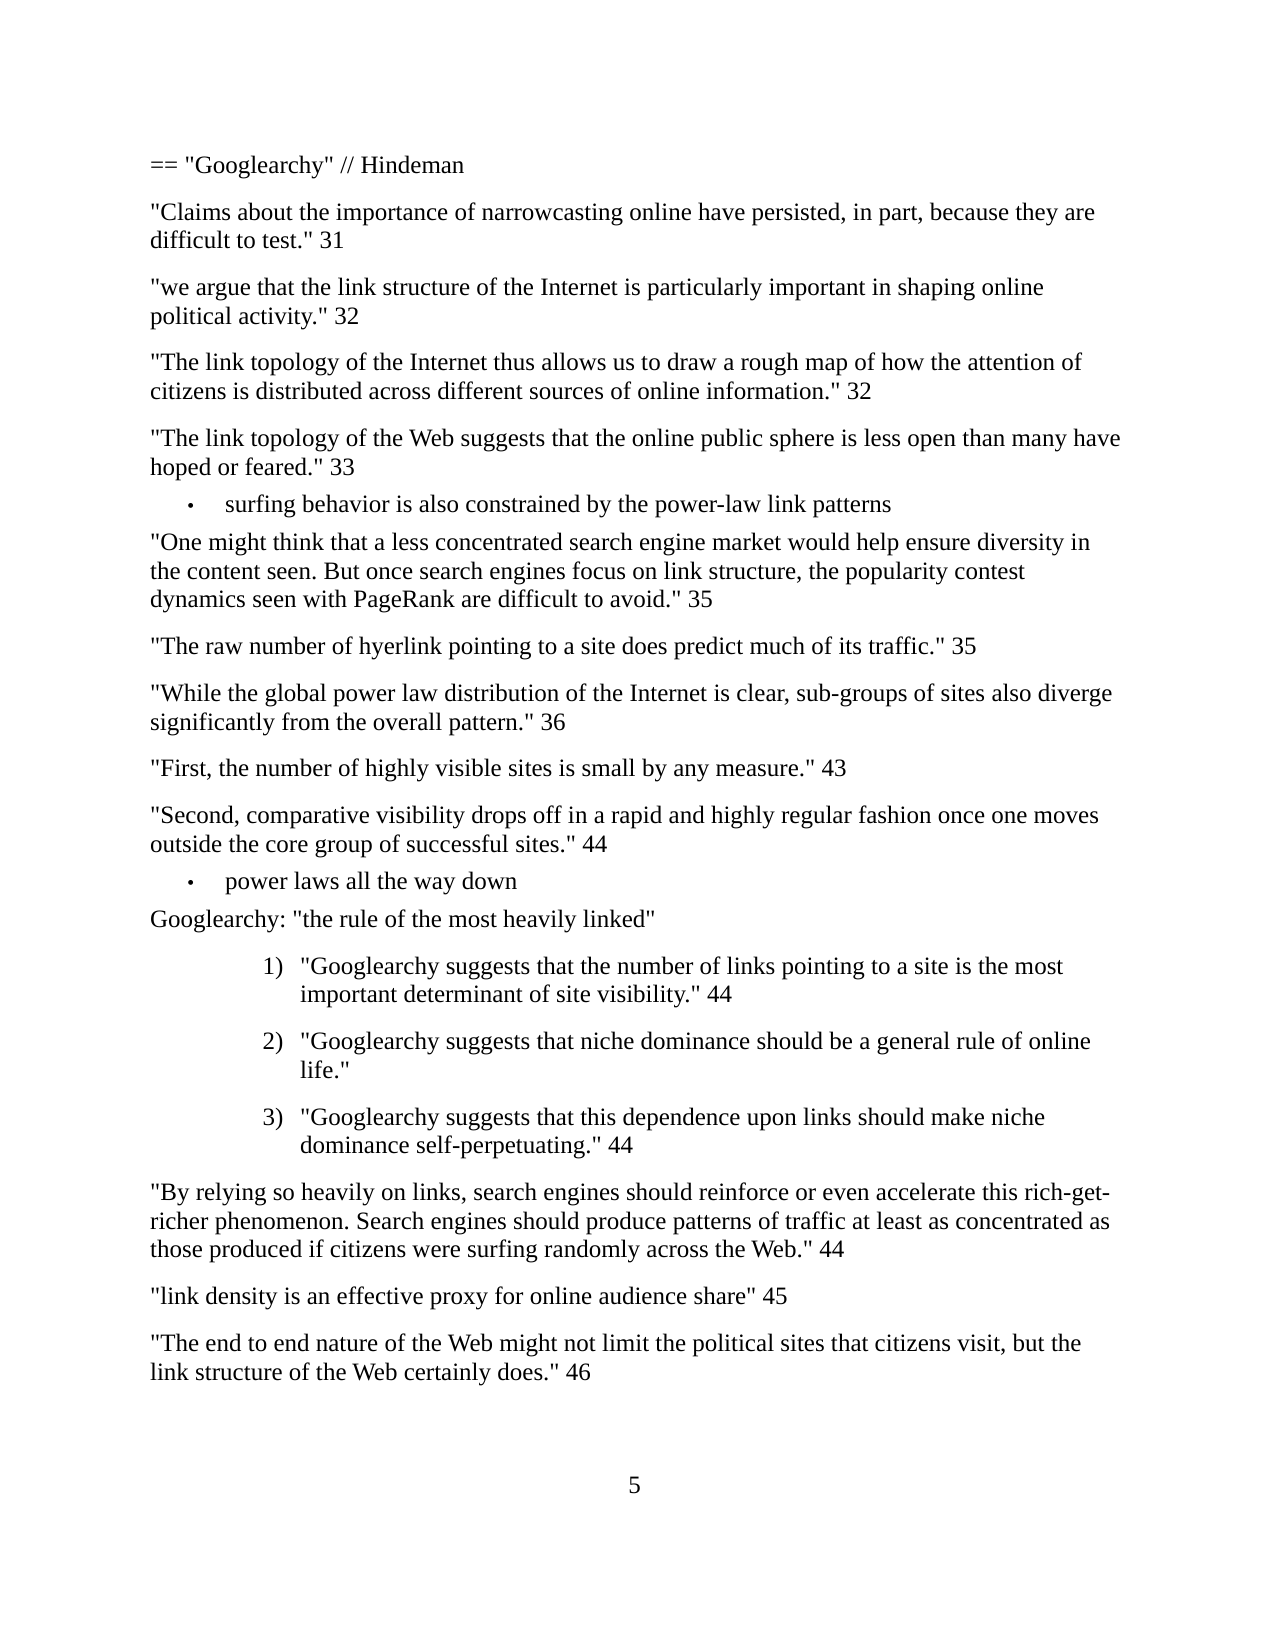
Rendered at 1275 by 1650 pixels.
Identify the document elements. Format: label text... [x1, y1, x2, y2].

list power laws all the way down [187, 866, 1125, 895]
text == "Googlearchy" // Hindeman [150, 150, 1125, 179]
text "we argue that the link structure of the Internet is particularly important in shaping online political activity." 32 [150, 272, 1125, 329]
text "Second, comparative visibility drops off in a rapid and highly regular fashion once one moves outside the core group of successful sites." 44 [150, 800, 1125, 857]
text Googlearchy: "the rule of the most heavily linked" [150, 904, 1125, 933]
list "Googlearchy suggests that this dependence upon links should make niche dominance self-perpetuating." 44 [262, 1102, 1125, 1159]
text "The raw number of hyerlink pointing to a site does predict much of its traffic." 35 [150, 631, 1125, 660]
list surfing behavior is also constrained by the power-law link patterns [187, 489, 1125, 518]
text "The link topology of the Internet thus allows us to draw a rough map of how the attention of citizens is distributed across different sources of online information." 32 [150, 347, 1125, 405]
text "One might think that a less concentrated search engine market would help ensure diversity in the content seen. But once search engines focus on link structure, the popularity contest dynamics seen with PageRank are difficult to avoid." 35 [150, 527, 1125, 613]
text "The link topology of the Web suggests that the online public sphere is less open than many have hoped or feared." 33 [150, 423, 1125, 480]
text "First, the number of highly visible sites is small by any measure." 43 [150, 753, 1125, 782]
text "The end to end nature of the Web might not limit the political sites that citizens visit, but the link structure of the Web certainly does." 46 [150, 1328, 1125, 1385]
text "While the global power law distribution of the Internet is clear, sub-groups of sites also diverge significantly from the overall pattern." 36 [150, 678, 1125, 735]
list "Googlearchy suggests that the number of links pointing to a site is the most important determinant of site visibility." 44 [262, 951, 1125, 1008]
text "Claims about the importance of narrowcasting online have persisted, in part, because they are difficult to test." 31 [150, 197, 1125, 254]
list "Googlearchy suggests that niche dominance should be a general rule of online life." [262, 1026, 1125, 1084]
text "link density is an effective proxy for online audience share" 45 [150, 1281, 1125, 1310]
text "By relying so heavily on links, search engines should reinforce or even accelerate this rich-get-richer phenomenon. Search engines should produce patterns of traffic at least as concentrated as those produced if citizens were surfing randomly across the Web." 44 [150, 1177, 1125, 1263]
